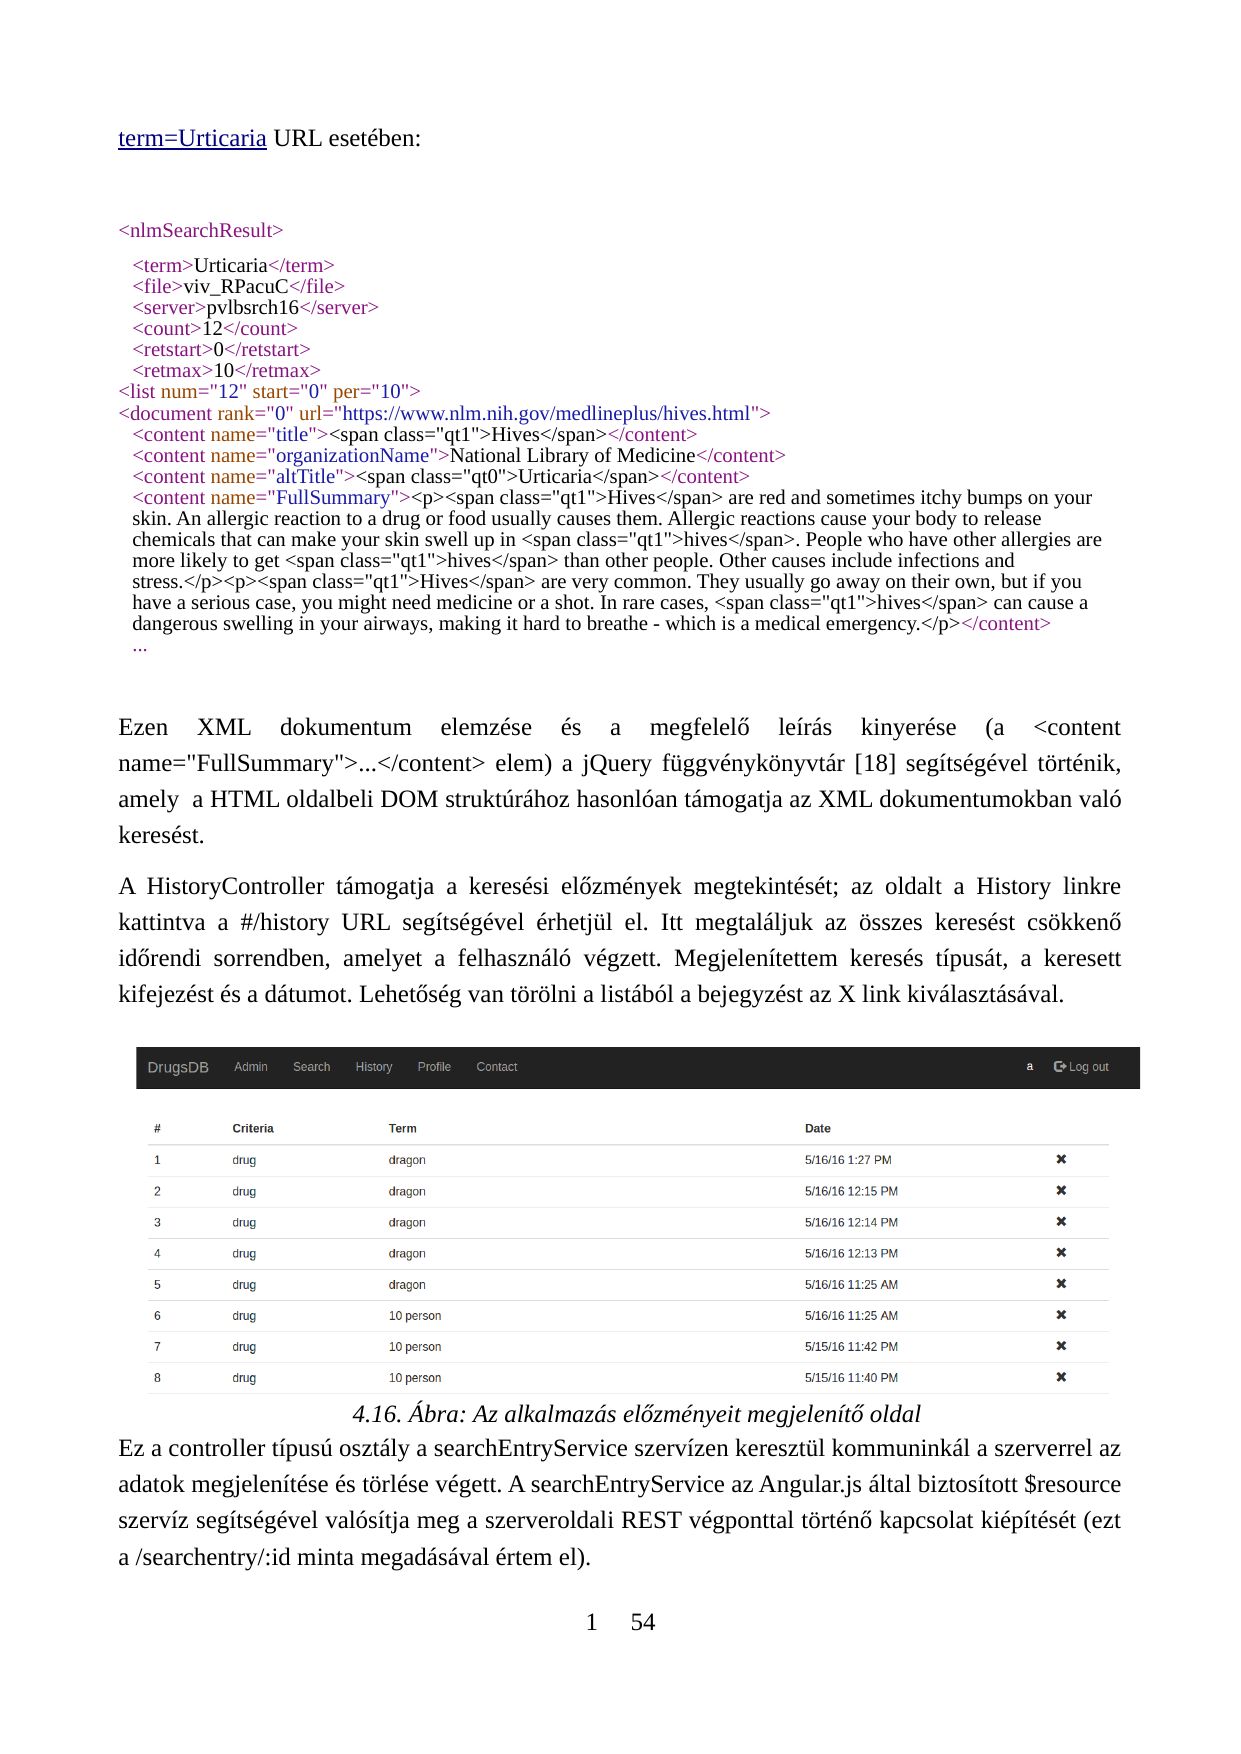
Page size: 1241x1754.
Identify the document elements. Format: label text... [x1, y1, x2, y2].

subtitle <list num="12" start="0" per="10"> [118, 382, 1122, 403]
subtitle <document rank="0" url="https://www.nlm.nih.gov/medlineplus/hives.html"> [118, 403, 1122, 424]
subtitle ... [132, 634, 1122, 656]
picture [136, 1047, 1141, 1400]
subtitle 4.16. Ábra: Az alkalmazás előzményeit megjelenítő oldal [136, 1400, 1140, 1428]
subtitle <nlmSearchResult> [118, 220, 1122, 241]
subtitle <content name="FullSummary"><p><span class="qt1">Hives</span> are red and sometimes itchy bumps on your skin. An allergic reaction to a drug or food usually causes them. Allergic reactions cause your body to release chemicals that can make your skin swell up in <span class="qt1">hives</span>. People who have other allergies are more likely to get <span class="qt1">hives</span> than other people. Other causes include infections and stress.</p><p><span class="qt1">Hives</span> are very common. They usually go away on their own, but if you have a serious case, you might need medicine or a shot. In rare cases, <span class="qt1">hives</span> can cause a dangerous swelling in your airways, making it hard to breathe - which is a medical emergency.</p></content> [132, 487, 1122, 634]
subtitle <term>Urticaria</term> [132, 256, 1122, 277]
subtitle <server>pvlbsrch16</server> [132, 298, 1122, 319]
subtitle term=Urticaria URL esetében: [118, 118, 1122, 154]
subtitle <content name="organizationName">National Library of Medicine</content> [132, 445, 1122, 466]
subtitle <file>viv_RPacuC</file> [132, 277, 1122, 298]
subtitle Ez a controller típusú osztály a searchEntryService szervízen keresztül kommuninkál a szerverrel az adatok megjelenítése és törlése végett. A searchEntryService az Angular.js által biztosított $resource szervíz segítségével valósítja meg a szerveroldali REST végponttal történő kapcsolat kiépítését (ezt a /searchentry/:id minta megadásával értem el). [118, 1025, 1140, 1572]
subtitle <retstart>0</retstart> [132, 340, 1122, 361]
subtitle Ezen XML dokumentum elemzése és a megfelelő leírás kinyerése (a <content name="FullSummary">...</content> elem) a jQuery függvénykönyvtár [18] segítségével történik, amely a HTML oldalbeli DOM struktúrához hasonlóan támogatja az XML dokumentumokban való keresést. [118, 707, 1122, 851]
subtitle <count>12</count> [132, 319, 1122, 340]
subtitle <content name="altTitle"><span class="qt0">Urticaria</span></content> [132, 466, 1122, 487]
subtitle <retmax>10</retmax> [132, 361, 1122, 382]
subtitle <content name="title"><span class="qt1">Hives</span></content> [132, 424, 1122, 445]
subtitle A HistoryController támogatja a keresési előzmények megtekintését; az oldalt a History linkre kattintva a #/history URL segítségével érhetjül el. Itt megtaláljuk az összes keresést csökkenő időrendi sorrendben, amelyet a felhasználó végzett. Megjelenítettem keresés típusát, a keresett kifejezést és a dátumot. Lehetőség van törölni a listából a bejegyzést az X link kiválasztásával. [118, 866, 1122, 1010]
